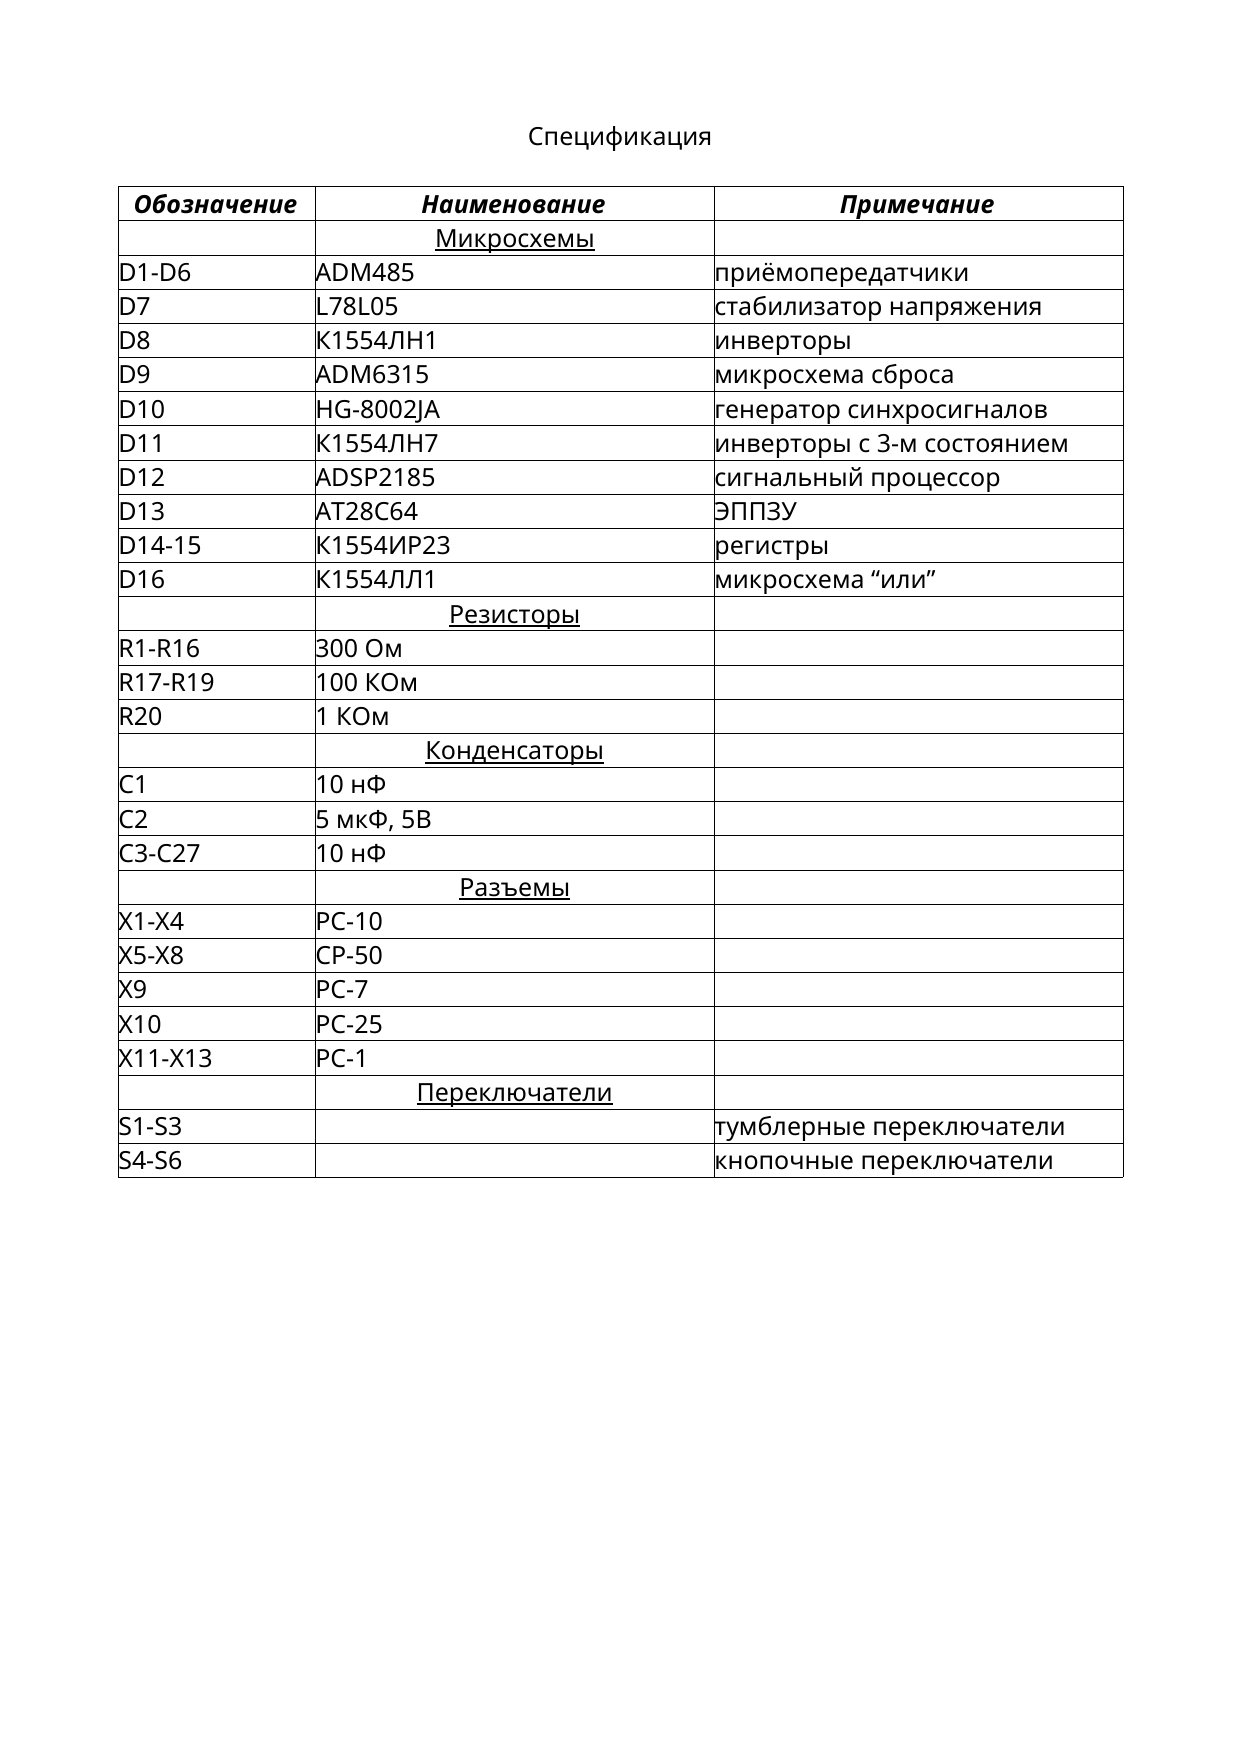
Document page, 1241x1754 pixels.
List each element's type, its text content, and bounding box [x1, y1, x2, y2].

table_cell X10 [119, 1007, 315, 1040]
table_cell К1554ЛЛ1 [316, 563, 714, 596]
table_cell [715, 836, 1123, 869]
table_cell С3-С27 [119, 836, 315, 869]
table_cell C2 [119, 802, 315, 835]
table_cell D9 [119, 358, 315, 391]
table_cell [715, 597, 1123, 630]
table_cell [715, 939, 1123, 972]
text Спецификация [118, 118, 1122, 152]
table_cell ADM485 [316, 256, 714, 289]
table_cell ЭППЗУ [715, 495, 1123, 528]
table_cell X1-X4 [119, 905, 315, 938]
table_cell [119, 1076, 315, 1109]
table_cell Микросхемы [316, 221, 714, 254]
table_cell генератор синхросигналов [715, 392, 1123, 425]
table_header Наименование [316, 187, 714, 220]
table_cell К1554ИР23 [316, 529, 714, 562]
table_cell регистры [715, 529, 1123, 562]
table_cell D14-15 [119, 529, 315, 562]
table_cell 5 мкФ, 5В [316, 802, 714, 835]
table_cell D13 [119, 495, 315, 528]
table_cell PС-7 [316, 973, 714, 1006]
table_cell ADSP2185 [316, 461, 714, 494]
table_cell [119, 221, 315, 254]
table_cell [715, 221, 1123, 254]
table_cell [715, 1041, 1123, 1074]
table_cell тумблерные переключатели [715, 1110, 1123, 1143]
table_cell D12 [119, 461, 315, 494]
table_cell [119, 871, 315, 904]
table_cell L78L05 [316, 290, 714, 323]
table_cell R1-R16 [119, 631, 315, 664]
table_cell D1-D6 [119, 256, 315, 289]
table_cell [715, 666, 1123, 699]
table_cell инверторы [715, 324, 1123, 357]
table_cell ADM6315 [316, 358, 714, 391]
table_cell РС-25 [316, 1007, 714, 1040]
table_cell микросхема “или” [715, 563, 1123, 596]
table_cell S1-S3 [119, 1110, 315, 1143]
table_cell сигнальный процессор [715, 461, 1123, 494]
table_cell инверторы с 3-м состоянием [715, 426, 1123, 459]
table_cell [715, 973, 1123, 1006]
table_cell HG-8002JA [316, 392, 714, 425]
table_cell D11 [119, 426, 315, 459]
table_cell D7 [119, 290, 315, 323]
table_cell S4-S6 [119, 1144, 315, 1177]
table_cell [715, 871, 1123, 904]
table_cell AT28C64 [316, 495, 714, 528]
table_cell 10 нФ [316, 768, 714, 801]
table_cell [715, 768, 1123, 801]
table_cell 10 нФ [316, 836, 714, 869]
table_cell стабилизатор напряжения [715, 290, 1123, 323]
table_cell [715, 1007, 1123, 1040]
table_cell X11-X13 [119, 1041, 315, 1074]
table_cell D10 [119, 392, 315, 425]
table_cell РС-1 [316, 1041, 714, 1074]
table_cell 1 КОм [316, 700, 714, 733]
table_cell [715, 700, 1123, 733]
table_cell [715, 1076, 1123, 1109]
table_cell C1 [119, 768, 315, 801]
table_cell Переключатели [316, 1076, 714, 1109]
table_cell К1554ЛН1 [316, 324, 714, 357]
table_cell D8 [119, 324, 315, 357]
table_cell микросхема сброса [715, 358, 1123, 391]
table_cell РС-10 [316, 905, 714, 938]
table_cell СР-50 [316, 939, 714, 972]
table_cell [316, 1110, 714, 1143]
table_cell Разъемы [316, 871, 714, 904]
table_cell [715, 905, 1123, 938]
table_cell [715, 734, 1123, 767]
table_cell Резисторы [316, 597, 714, 630]
table_cell кнопочные переключатели [715, 1144, 1123, 1177]
table_cell [119, 734, 315, 767]
table_cell D16 [119, 563, 315, 596]
table_cell Конденсаторы [316, 734, 714, 767]
table_cell X9 [119, 973, 315, 1006]
table_cell [715, 802, 1123, 835]
table_header Обозначение [119, 187, 315, 220]
table_cell [119, 597, 315, 630]
table_cell [715, 631, 1123, 664]
table_cell R20 [119, 700, 315, 733]
table_cell [316, 1144, 714, 1177]
table_cell К1554ЛН7 [316, 426, 714, 459]
table_cell X5-X8 [119, 939, 315, 972]
table_cell 300 Ом [316, 631, 714, 664]
table_cell приёмопередатчики [715, 256, 1123, 289]
table_cell 100 КОм [316, 666, 714, 699]
table_cell R17-R19 [119, 666, 315, 699]
table_header Примечание [715, 187, 1123, 220]
